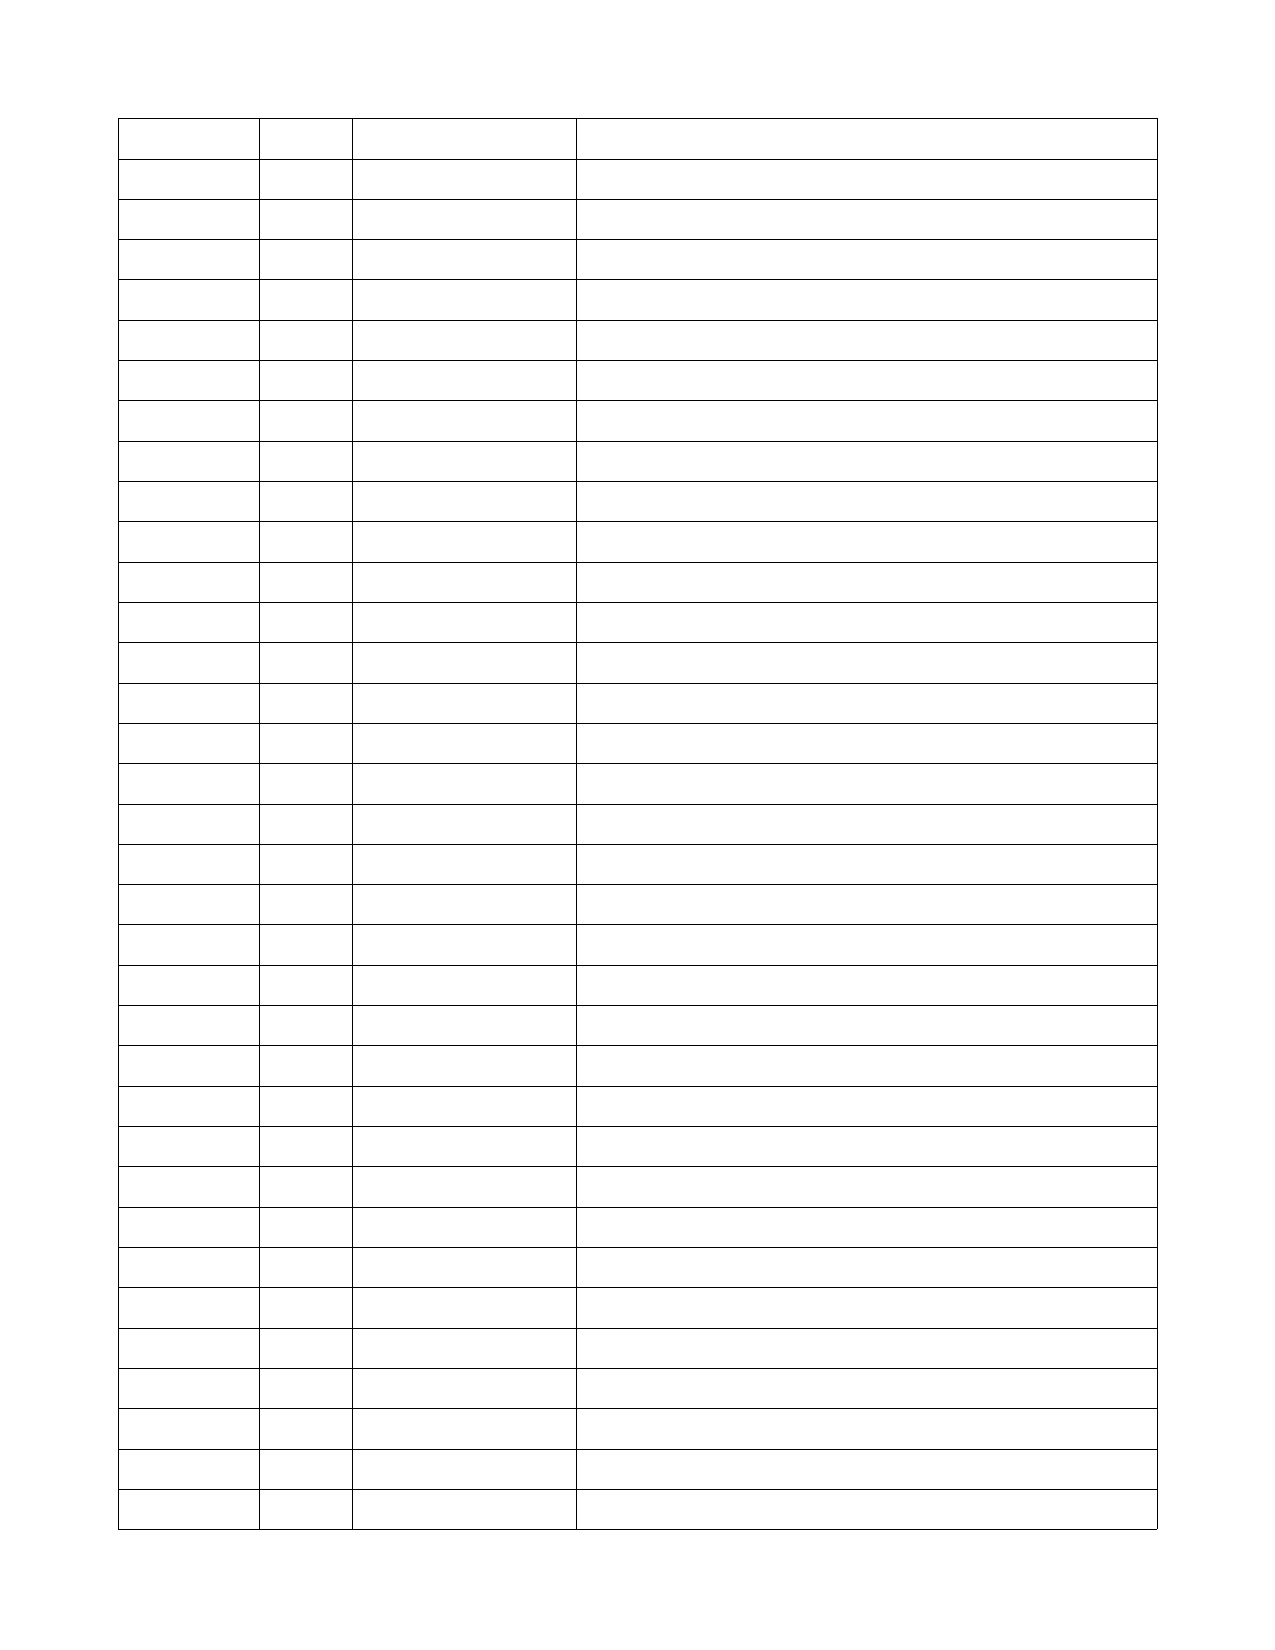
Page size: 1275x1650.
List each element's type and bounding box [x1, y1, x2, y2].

table_cell [577, 1087, 1157, 1126]
table_cell [260, 925, 352, 965]
table_cell [119, 482, 259, 521]
table_cell [577, 764, 1157, 803]
table_cell [577, 119, 1157, 158]
table_cell [260, 603, 352, 642]
table_cell [577, 160, 1157, 199]
table_cell [577, 1329, 1157, 1368]
table_cell [119, 1167, 259, 1207]
table_cell [353, 200, 576, 239]
table_cell [260, 643, 352, 682]
table_cell [119, 1409, 259, 1448]
table_cell [260, 1369, 352, 1408]
table_cell [353, 1450, 576, 1489]
table_cell [353, 643, 576, 682]
table_cell [353, 280, 576, 320]
table_cell [260, 160, 352, 199]
table_cell [119, 1006, 259, 1045]
table_cell [353, 1369, 576, 1408]
table_cell [260, 1409, 352, 1448]
table_cell [577, 1006, 1157, 1045]
table_cell [119, 1369, 259, 1408]
table_cell [577, 1409, 1157, 1448]
table_cell [353, 1167, 576, 1207]
table_cell [119, 321, 259, 360]
table_cell [577, 1248, 1157, 1287]
table_cell [119, 885, 259, 924]
table_cell [260, 1248, 352, 1287]
table_cell [353, 603, 576, 642]
table_cell [260, 1329, 352, 1368]
table_cell [577, 1167, 1157, 1207]
table_cell [119, 563, 259, 602]
table_cell [353, 401, 576, 441]
table_cell [119, 966, 259, 1005]
table_cell [353, 522, 576, 562]
table_cell [119, 280, 259, 320]
table_cell [353, 321, 576, 360]
table_cell [577, 724, 1157, 763]
table_cell [353, 119, 576, 158]
table_cell [353, 240, 576, 279]
table_cell [260, 724, 352, 763]
table_cell [260, 563, 352, 602]
table_cell [577, 200, 1157, 239]
table_cell [119, 200, 259, 239]
table_cell [353, 442, 576, 481]
table_cell [260, 200, 352, 239]
table_cell [353, 805, 576, 844]
table_cell [577, 1208, 1157, 1247]
table_cell [260, 1450, 352, 1489]
table_cell [577, 925, 1157, 965]
table_cell [353, 845, 576, 884]
table_cell [353, 1409, 576, 1448]
table_cell [119, 925, 259, 965]
table_cell [353, 1490, 576, 1529]
table_cell [577, 966, 1157, 1005]
table_cell [577, 643, 1157, 682]
table_cell [119, 522, 259, 562]
table_cell [353, 1127, 576, 1166]
table_cell [260, 1087, 352, 1126]
table_cell [353, 482, 576, 521]
table_cell [353, 684, 576, 723]
table_cell [577, 321, 1157, 360]
table_cell [577, 805, 1157, 844]
table_cell [353, 1046, 576, 1086]
table_cell [260, 1167, 352, 1207]
table_cell [119, 724, 259, 763]
table_cell [119, 684, 259, 723]
table_cell [119, 845, 259, 884]
table_cell [260, 966, 352, 1005]
table_cell [577, 482, 1157, 521]
table_cell [577, 240, 1157, 279]
table_cell [119, 805, 259, 844]
table_cell [353, 1248, 576, 1287]
table_cell [353, 764, 576, 803]
table_cell [260, 361, 352, 400]
table_cell [260, 280, 352, 320]
table_cell [353, 1288, 576, 1327]
table_cell [577, 845, 1157, 884]
table_cell [119, 1329, 259, 1368]
table_cell [119, 643, 259, 682]
table_cell [577, 1369, 1157, 1408]
table_cell [353, 966, 576, 1005]
table_cell [119, 1087, 259, 1126]
table_cell [260, 119, 352, 158]
table_cell [260, 1006, 352, 1045]
table_cell [577, 522, 1157, 562]
table_cell [577, 1127, 1157, 1166]
table_cell [260, 442, 352, 481]
table_cell [260, 482, 352, 521]
table_cell [260, 401, 352, 441]
table_cell [577, 1450, 1157, 1489]
table_cell [577, 280, 1157, 320]
table_cell [353, 1006, 576, 1045]
table_cell [353, 563, 576, 602]
table_cell [577, 1046, 1157, 1086]
table_cell [119, 1127, 259, 1166]
table_cell [260, 1127, 352, 1166]
table_cell [119, 442, 259, 481]
table_cell [260, 522, 352, 562]
table_cell [353, 361, 576, 400]
table_cell [260, 1046, 352, 1086]
table_cell [119, 1450, 259, 1489]
table_cell [353, 160, 576, 199]
table_cell [260, 805, 352, 844]
table_cell [260, 321, 352, 360]
table_cell [260, 764, 352, 803]
table_cell [119, 401, 259, 441]
table_cell [119, 603, 259, 642]
table_cell [119, 1248, 259, 1287]
table_cell [577, 1490, 1157, 1529]
table_cell [119, 1046, 259, 1086]
table_cell [353, 885, 576, 924]
table_cell [353, 724, 576, 763]
table_cell [353, 925, 576, 965]
table_cell [260, 1490, 352, 1529]
table_cell [119, 119, 259, 158]
table_cell [577, 603, 1157, 642]
table_cell [577, 563, 1157, 602]
table_cell [119, 1490, 259, 1529]
table_cell [353, 1208, 576, 1247]
table_cell [119, 160, 259, 199]
table_cell [577, 684, 1157, 723]
table_cell [577, 401, 1157, 441]
table_cell [577, 885, 1157, 924]
table_cell [260, 1288, 352, 1327]
table_cell [119, 361, 259, 400]
table_cell [353, 1087, 576, 1126]
table_cell [260, 684, 352, 723]
table_cell [260, 240, 352, 279]
table_cell [577, 1288, 1157, 1327]
table_cell [119, 1208, 259, 1247]
table_cell [577, 361, 1157, 400]
table_cell [260, 885, 352, 924]
table_cell [119, 764, 259, 803]
table_cell [353, 1329, 576, 1368]
table_cell [260, 845, 352, 884]
table_cell [577, 442, 1157, 481]
table_cell [119, 240, 259, 279]
table_cell [119, 1288, 259, 1327]
table_cell [260, 1208, 352, 1247]
